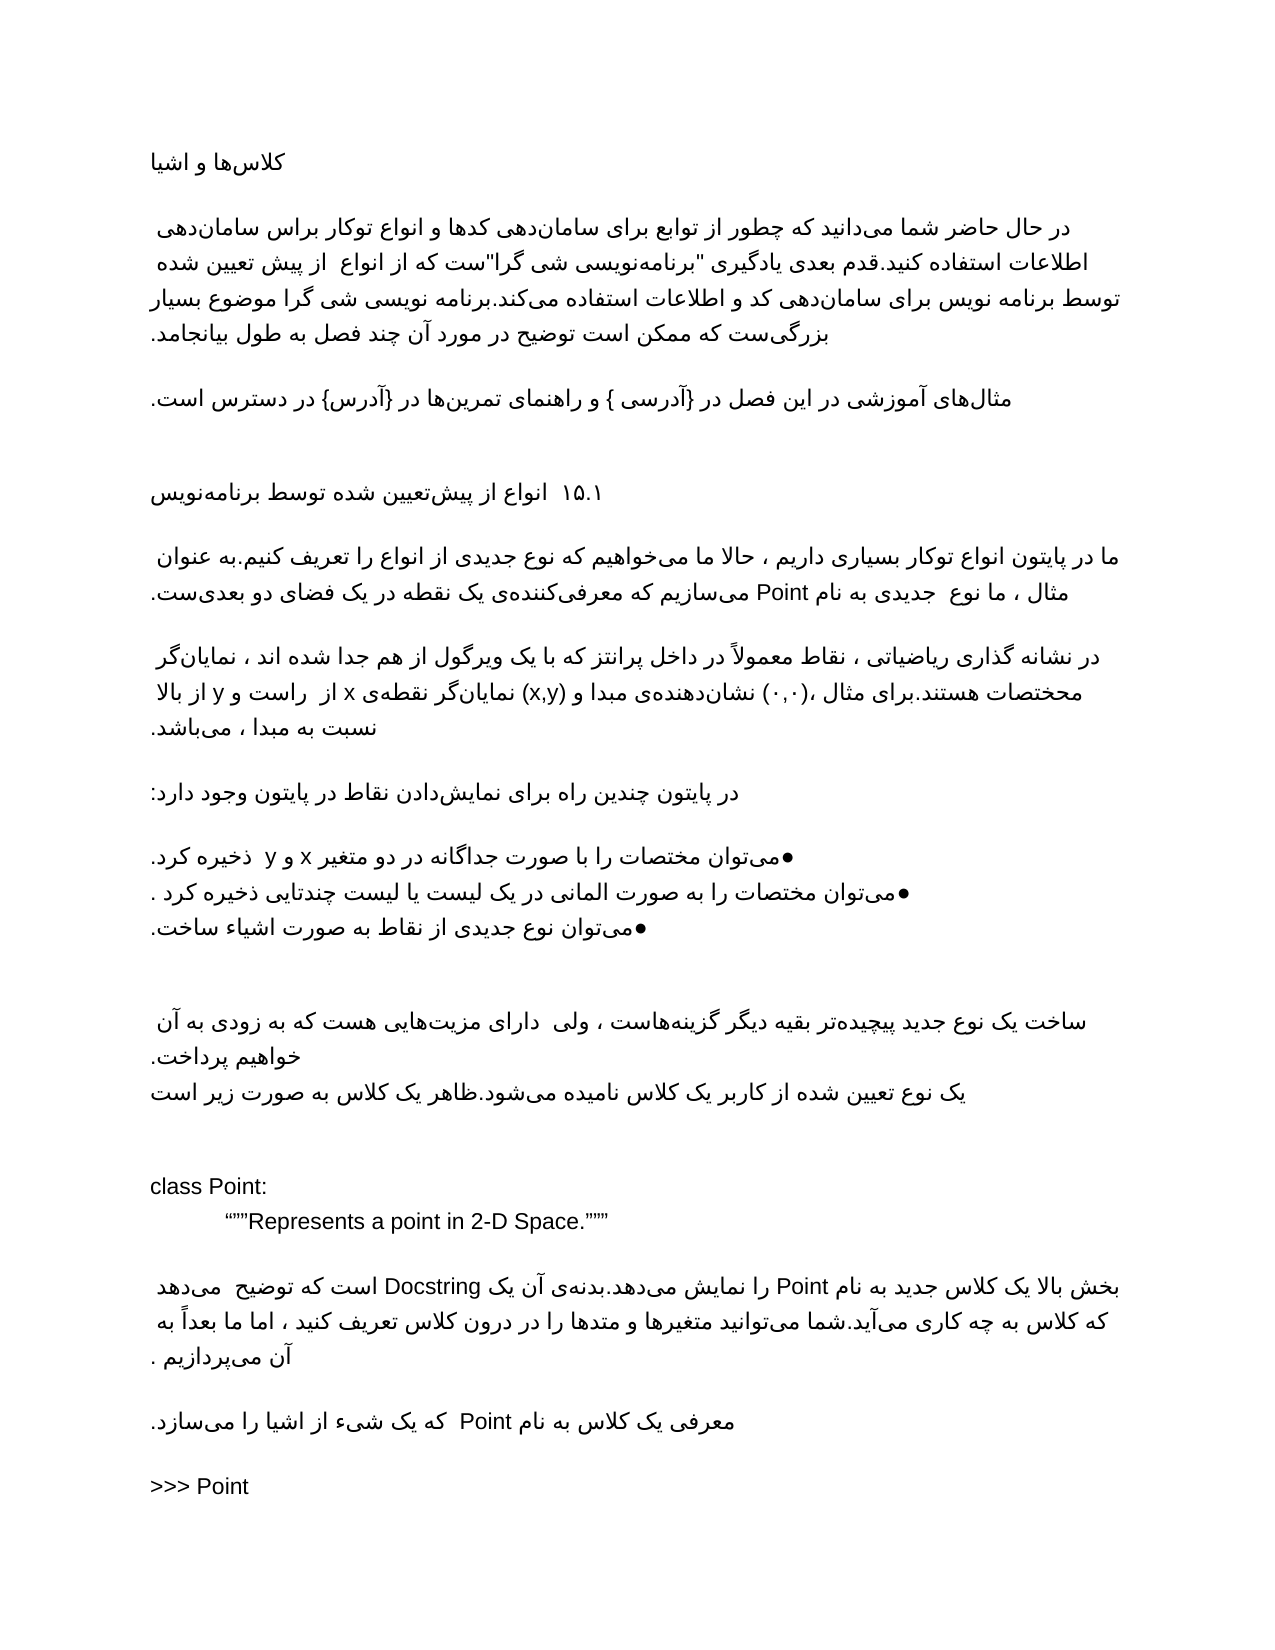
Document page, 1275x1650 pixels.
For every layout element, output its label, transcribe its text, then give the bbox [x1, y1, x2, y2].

list می‌توان نوع جدیدی از نقاط به صورت اشیاء ساخت. [150, 915, 1087, 940]
text class Point: [150, 1173, 1125, 1199]
text در حال حاضر شما می‌دانید که چطور از توابع برای سامان‌دهی کدها و انواع توکار براس سامان‌دهی اطلاعات استفاده کنید.قدم بعدی یادگیری "برنامه‌نویسی شی گرا"ست که از انواع از پیش تعیین شده توسط برنامه نویس برای سامان‌دهی کد و اطلاعات استفاده می‌کند.برنامه نویسی شی گرا موضوع بسیار بزرگی‌ست که ممکن است توضیح در مورد آن چند فصل به طول بیانجامد. [150, 215, 1125, 346]
text “””Represents a point in 2-D Space.””” [150, 1209, 1125, 1234]
text بخش بالا یک کلاس جدید به نام Point را نمایش می‌دهد.بدنه‌ی آن یک Docstring است که توضیح می‌دهد که کلاس به چه کاری می‌آید.شما می‌توانید متغیر‌ها و متدها را در درون کلاس تعریف کنید ، اما ما بعداً به آن می‌پردازیم . [150, 1273, 1125, 1370]
text مثال‌های آموزشی در این فصل در {آدرسی } و راهنمای تمرین‌ها در ‫‫{آدرس} در دسترس است. [150, 385, 1125, 411]
text در نشانه‌ گذاری ریاضیاتی ، نقاط معمولاً در داخل پرانتز که با یک ویرگول از هم جدا شده اند ، نمایان‌گر محختصات هستند.برای مثال ،(۰,۰) نشان‌دهنده‌ی مبدا و (x,y) نمایان‌گر نقطه‌ی x از راست و y از بالا نسبت به مبدا ، می‌باشد. [150, 644, 1125, 740]
text ما در پایتون انواع توکار بسیاری داریم ، حالا ما می‌خواهیم که نوع جدیدی از انواع را تعریف کنیم.به عنوان مثال ، ما نوع جدیدی به نام Point می‌سازیم که معرفی‌کننده‌ی یک نقطه در یک فضای دو بعدی‌ست. [150, 544, 1125, 605]
text >>> Point [150, 1473, 1125, 1499]
list می‌توان مختصات را با صورت جداگانه در دو متغیر x و y ذخیره کرد. [150, 844, 1087, 870]
text کلاس‌ها و اشیا [150, 150, 1125, 176]
text در پایتون چندین راه برای نمایش‌دادن نقاط در پایتون وجود دارد: [150, 779, 1125, 805]
text معرفی یک کلاس به نام Point که یک شیء از اشیا را می‌سازد. [150, 1409, 1125, 1434]
text یک نوع تعیین شده از کاربر یک کلاس نامیده‌ می‌شود.ظاهر یک کلاس به صورت زیر است [150, 1079, 1125, 1105]
text ۱۵.۱ انواع از پیش‌تعیین شده توسط برنامه‌نویس [150, 479, 1125, 505]
list می‌توان مختصات را به صورت المانی در یک لیست یا لیست چندتایی ذخیره‌ کرد . [150, 879, 1087, 905]
text ساخت یک نوع جدید پیچیده‌تر بقیه دیگر گزینه‌هاست ، ولی دارای مزیت‌هایی هست که به زودی به آن خواهیم پرداخت. [150, 1009, 1125, 1070]
